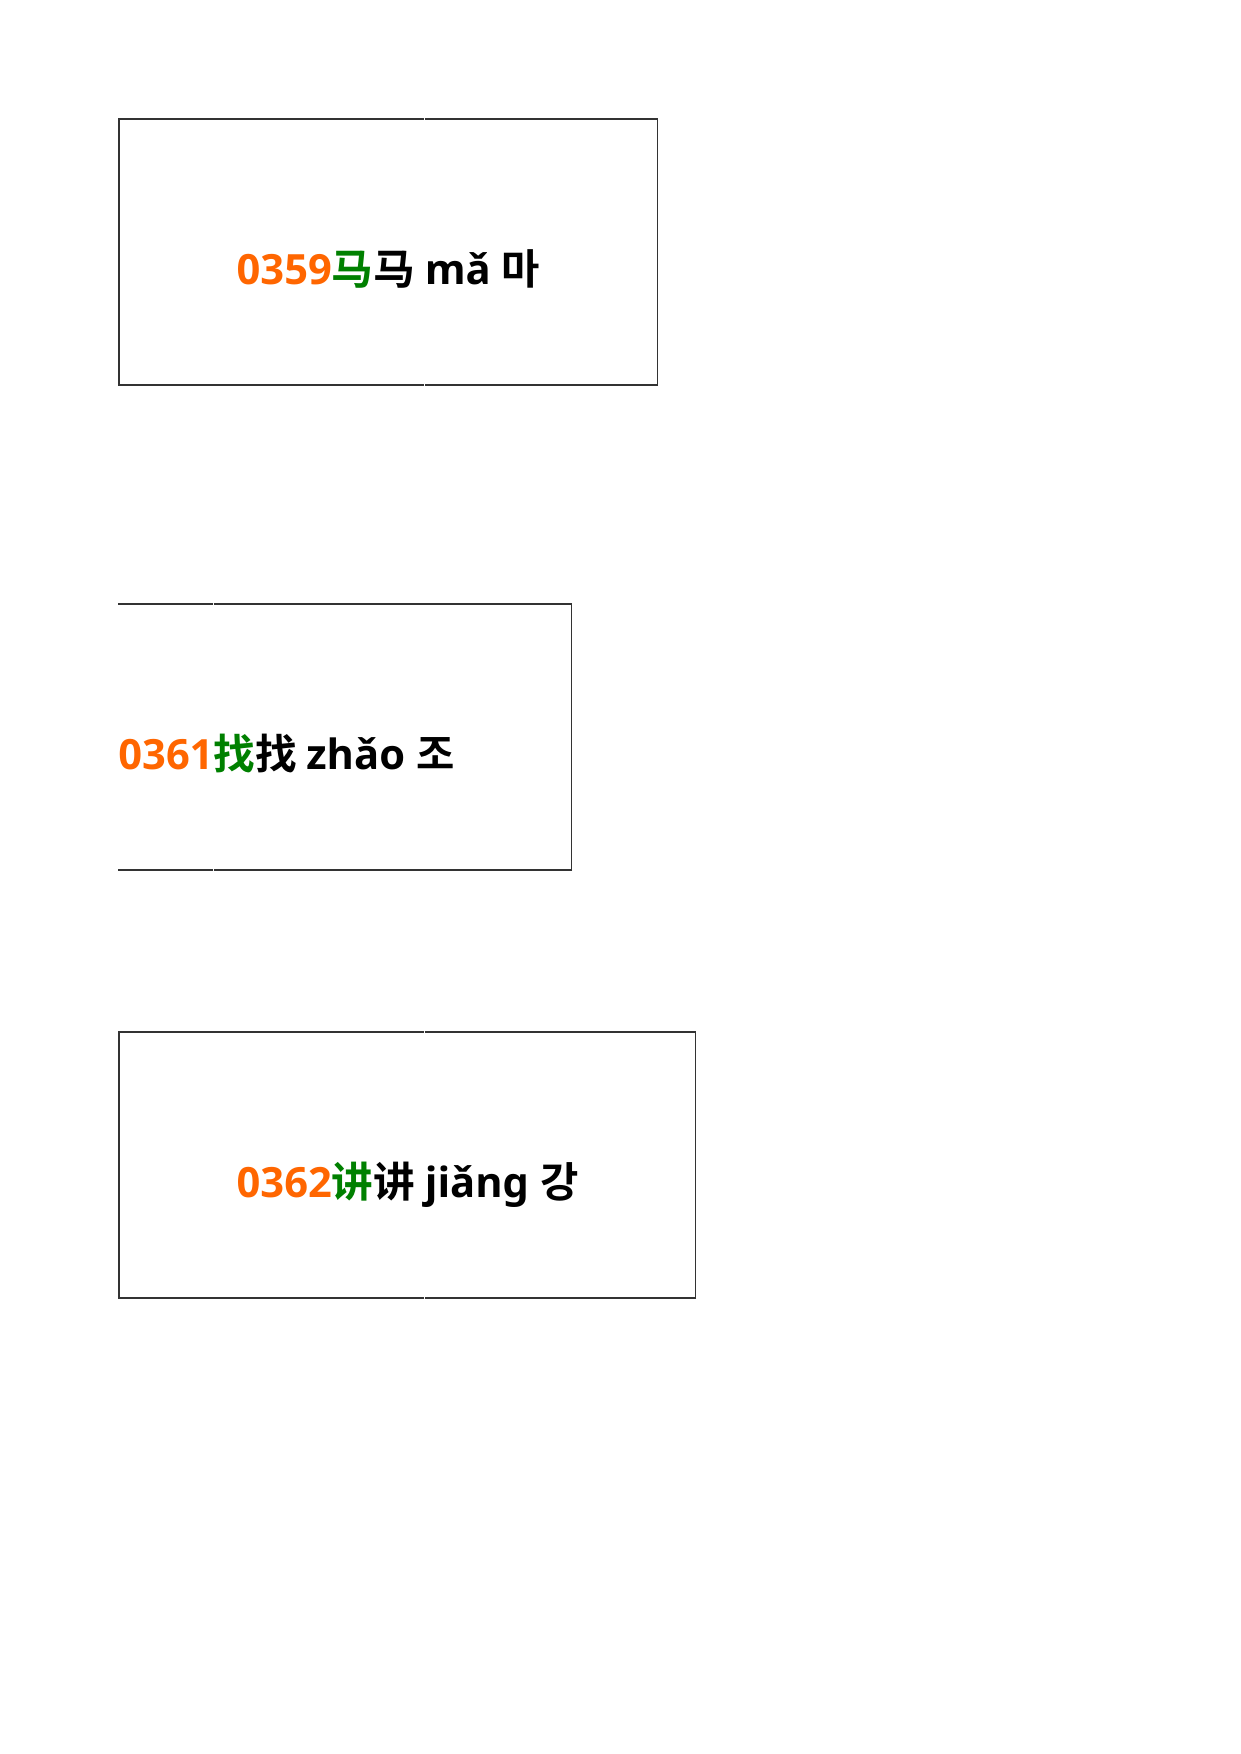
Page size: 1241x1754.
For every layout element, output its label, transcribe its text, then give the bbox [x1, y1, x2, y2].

text [696, 1031, 1122, 1299]
text [658, 118, 1122, 386]
text 0359马马 mǎ 마 [120, 119, 657, 385]
text 0361找找 zhǎo 조 [118, 604, 571, 870]
text [572, 603, 1122, 871]
text 0362讲讲 jiǎng 강 [120, 1032, 695, 1298]
